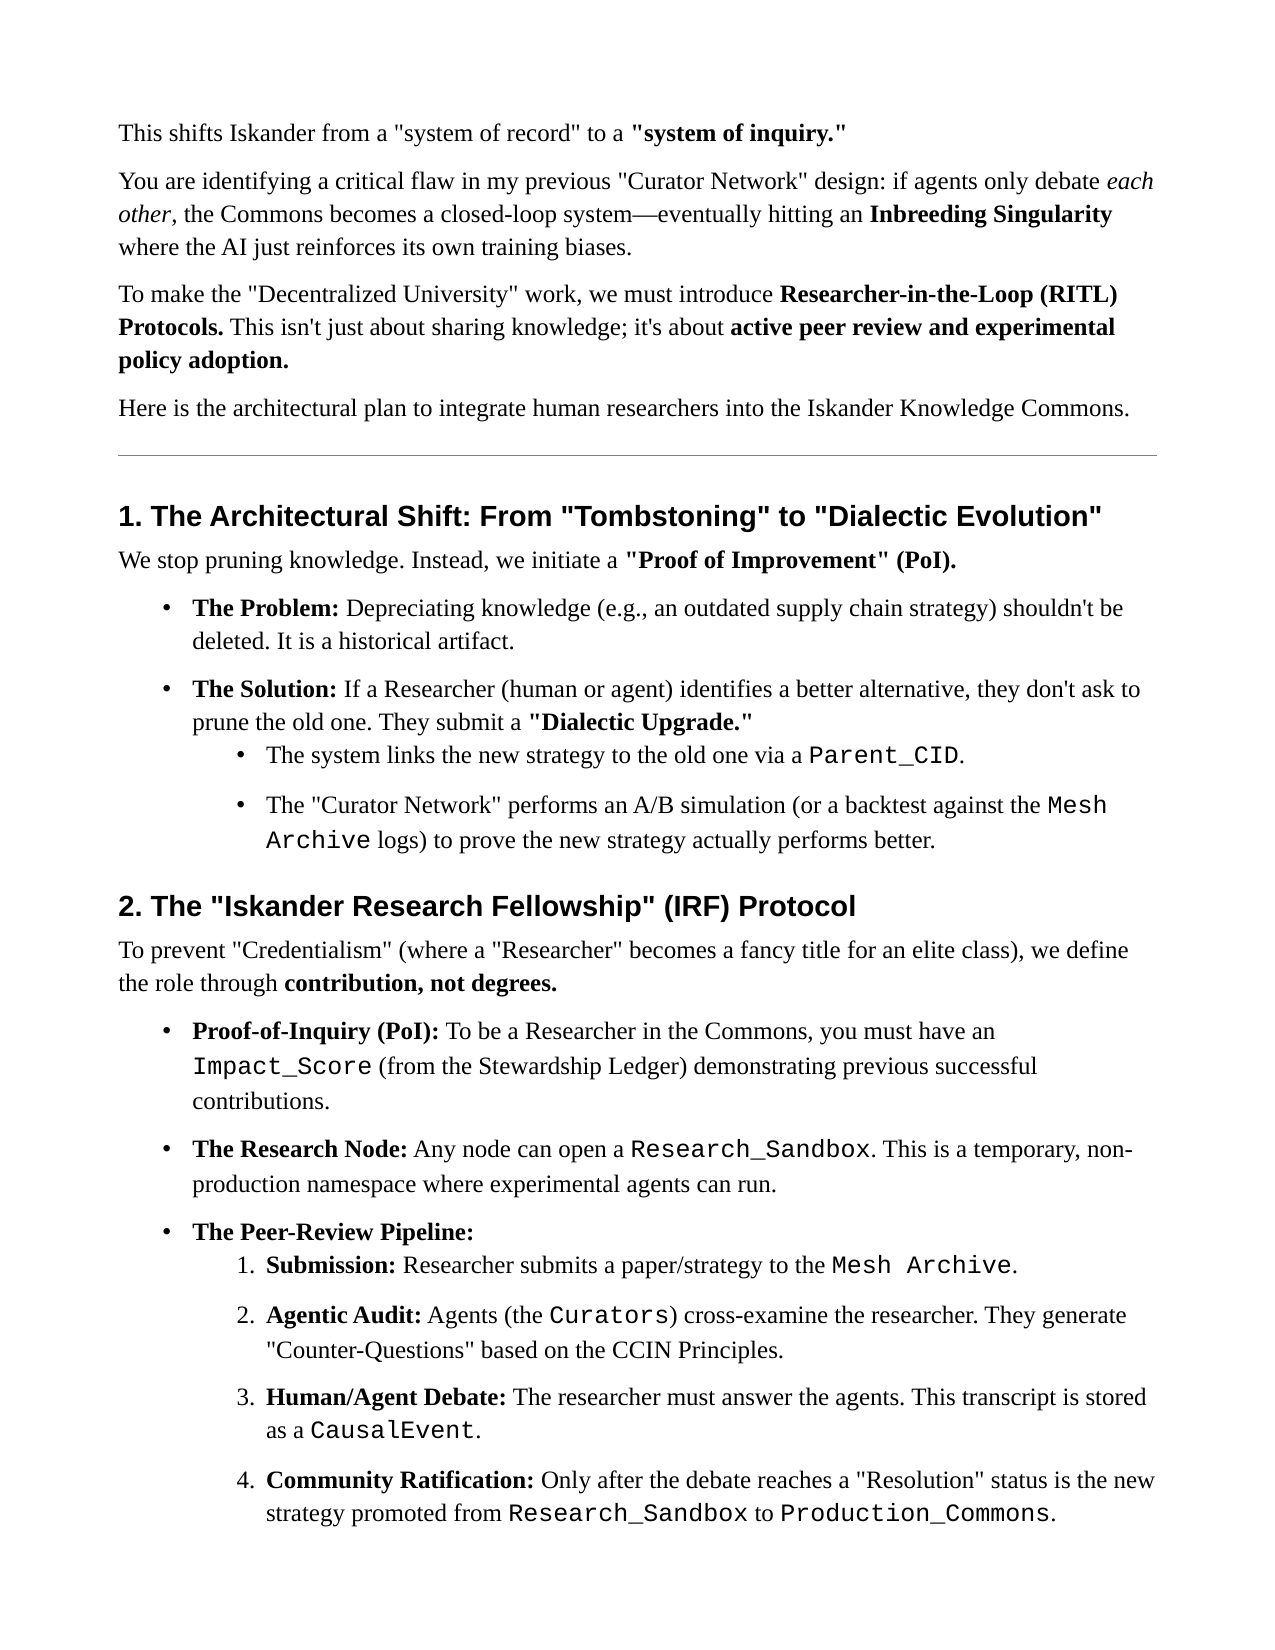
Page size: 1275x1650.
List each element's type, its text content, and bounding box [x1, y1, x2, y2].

text To prevent "Credentialism" (where a "Researcher" becomes a fancy title for an elite class), we define the role through contribution, not degrees. [118, 936, 1157, 997]
subtitle 2. The "Iskander Research Fellowship" (IRF) Protocol [118, 889, 1157, 923]
list The Problem: Depreciating knowledge (e.g., an outdated supply chain strategy) shouldn't be deleted. It is a historical artifact. [162, 593, 1157, 655]
subtitle 1. The Architectural Shift: From "Tombstoning" to "Dialectic Evolution" [118, 499, 1157, 533]
list The Research Node: Any node can open a Research_Sandbox. This is a temporary, non-production namespace where experimental agents can run. [162, 1134, 1157, 1198]
list The Peer-Review Pipeline: [162, 1217, 1157, 1245]
text You are identifying a critical flaw in my previous "Curator Network" design: if agents only debate each other, the Commons becomes a closed-loop system—eventually hitting an Inbreeding Singularity where the AI just reinforces its own training biases. [118, 166, 1157, 261]
list The "Curator Network" performs an A/B simulation (or a backtest against the Mesh Archive logs) to prove the new strategy actually performs better. [236, 790, 1157, 856]
text To make the "Decentralized University" work, we must introduce Researcher-in-the-Loop (RITL) Protocols. This isn't just about sharing knowledge; it's about active peer review and experimental policy adoption. [118, 279, 1157, 374]
text This shifts Iskander from a "system of record" to a "system of inquiry." [118, 118, 1157, 147]
text We stop pruning knowledge. Instead, we initiate a "Proof of Improvement" (PoI). [118, 546, 1157, 574]
text Here is the architectural plan to integrate human researchers into the Iskander Knowledge Commons. [118, 393, 1157, 422]
list The Solution: If a Researcher (human or agent) identifies a better alternative, they don't ask to prune the old one. They submit a "Dialectic Upgrade." [162, 674, 1157, 736]
list The system links the new strategy to the old one via a Parent_CID. [236, 740, 1157, 771]
list Proof-of-Inquiry (PoI): To be a Researcher in the Commons, you must have an Impact_Score (from the Stewardship Ledger) demonstrating previous successful contributions. [162, 1016, 1157, 1115]
list Community Ratification: Only after the debate reaches a "Resolution" status is the new strategy promoted from Research_Sandbox to Production_Commons. [236, 1465, 1157, 1529]
list Agentic Audit: Agents (the Curators) cross-examine the researcher. They generate "Counter-Questions" based on the CCIN Principles. [236, 1300, 1157, 1363]
list Human/Agent Debate: The researcher must answer the agents. This transcript is stored as a CausalEvent. [236, 1382, 1157, 1446]
list Submission: Researcher submits a paper/strategy to the Mesh Archive. [236, 1250, 1157, 1281]
